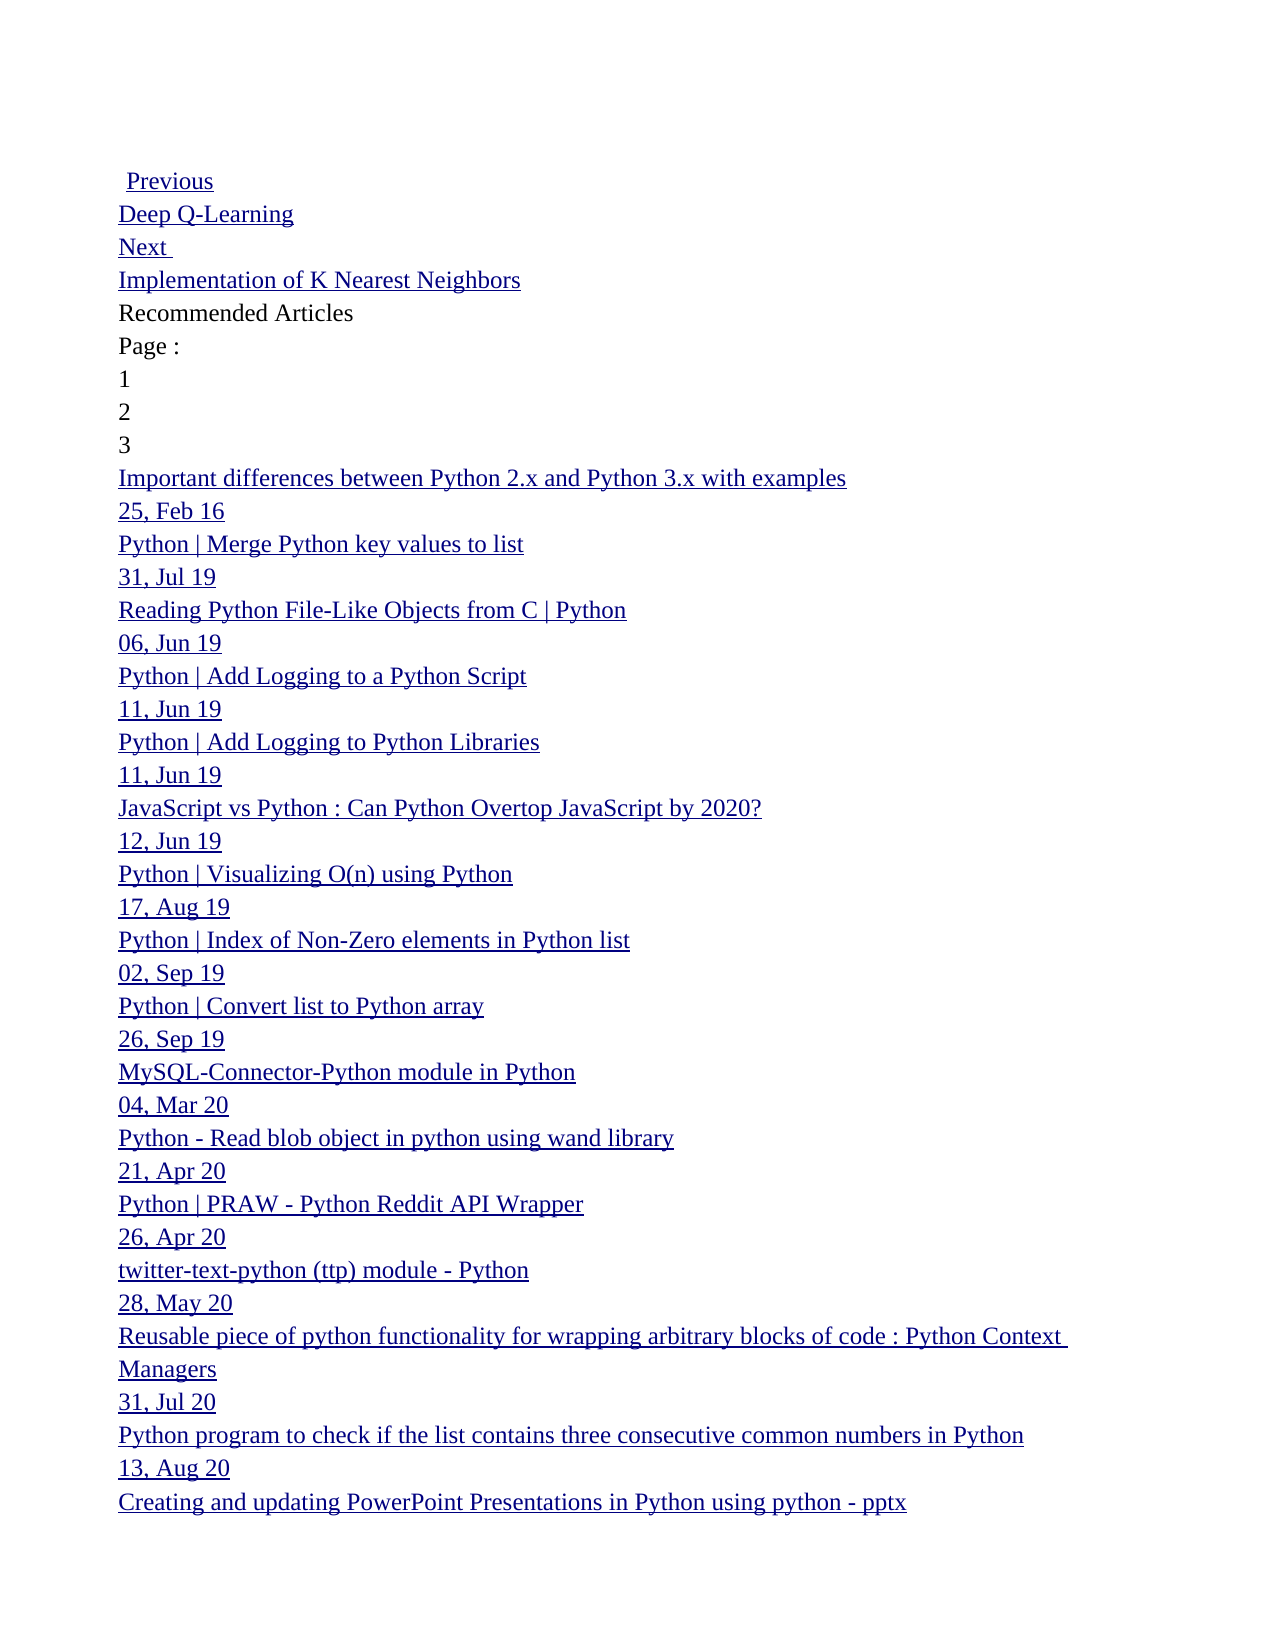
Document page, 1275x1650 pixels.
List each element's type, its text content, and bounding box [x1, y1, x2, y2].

text Creating and updating PowerPoint Presentations in Python using python - pptx [118, 1487, 1157, 1515]
text Python program to check if the list contains three consecutive common numbers in Python [118, 1421, 1157, 1449]
text 13, Aug 20 [118, 1453, 1157, 1482]
text Implementation of K Nearest Neighbors [118, 265, 1157, 293]
text 02, Sep 19 [118, 958, 1157, 987]
text 2 [118, 397, 1157, 426]
text 26, Sep 19 [118, 1024, 1157, 1053]
text Recommended Articles [118, 298, 1157, 327]
text Reading Python File-Like Objects from C | Python [118, 595, 1157, 624]
text 12, Jun 19 [118, 826, 1157, 855]
text Previous [126, 166, 1157, 194]
text Important differences between Python 2.x and Python 3.x with examples [118, 463, 1157, 492]
text 21, Apr 20 [118, 1156, 1157, 1185]
text 06, Jun 19 [118, 628, 1157, 657]
text JavaScript vs Python : Can Python Overtop JavaScript by 2020? [118, 793, 1157, 822]
text twitter-text-python (ttp) module - Python [118, 1255, 1157, 1284]
text Python - Read blob object in python using wand library [118, 1123, 1157, 1152]
text 04, Mar 20 [118, 1090, 1157, 1119]
text Python | Visualizing O(n) using Python [118, 859, 1157, 888]
text Python | Index of Non-Zero elements in Python list [118, 925, 1157, 954]
text Page : [118, 331, 1157, 359]
text Deep Q-Learning [118, 199, 1157, 227]
text 31, Jul 20 [118, 1387, 1157, 1416]
text 25, Feb 16 [118, 496, 1157, 525]
text Python | PRAW - Python Reddit API Wrapper [118, 1189, 1157, 1218]
text 31, Jul 19 [118, 562, 1157, 591]
text 28, May 20 [118, 1288, 1157, 1317]
text 17, Aug 19 [118, 892, 1157, 921]
text 1 [118, 364, 1157, 393]
text 11, Jun 19 [118, 694, 1157, 723]
text MySQL-Connector-Python module in Python [118, 1057, 1157, 1086]
text Next [118, 232, 1149, 261]
text Python | Convert list to Python array [118, 991, 1157, 1020]
text 26, Apr 20 [118, 1222, 1157, 1251]
text 11, Jun 19 [118, 760, 1157, 789]
text 3 [118, 430, 1157, 459]
text Python | Add Logging to a Python Script [118, 661, 1157, 690]
text Reusable piece of python functionality for wrapping arbitrary blocks of code : Python Context Managers [118, 1321, 1157, 1383]
text Python | Add Logging to Python Libraries [118, 727, 1157, 756]
text Python | Merge Python key values to list [118, 529, 1157, 558]
